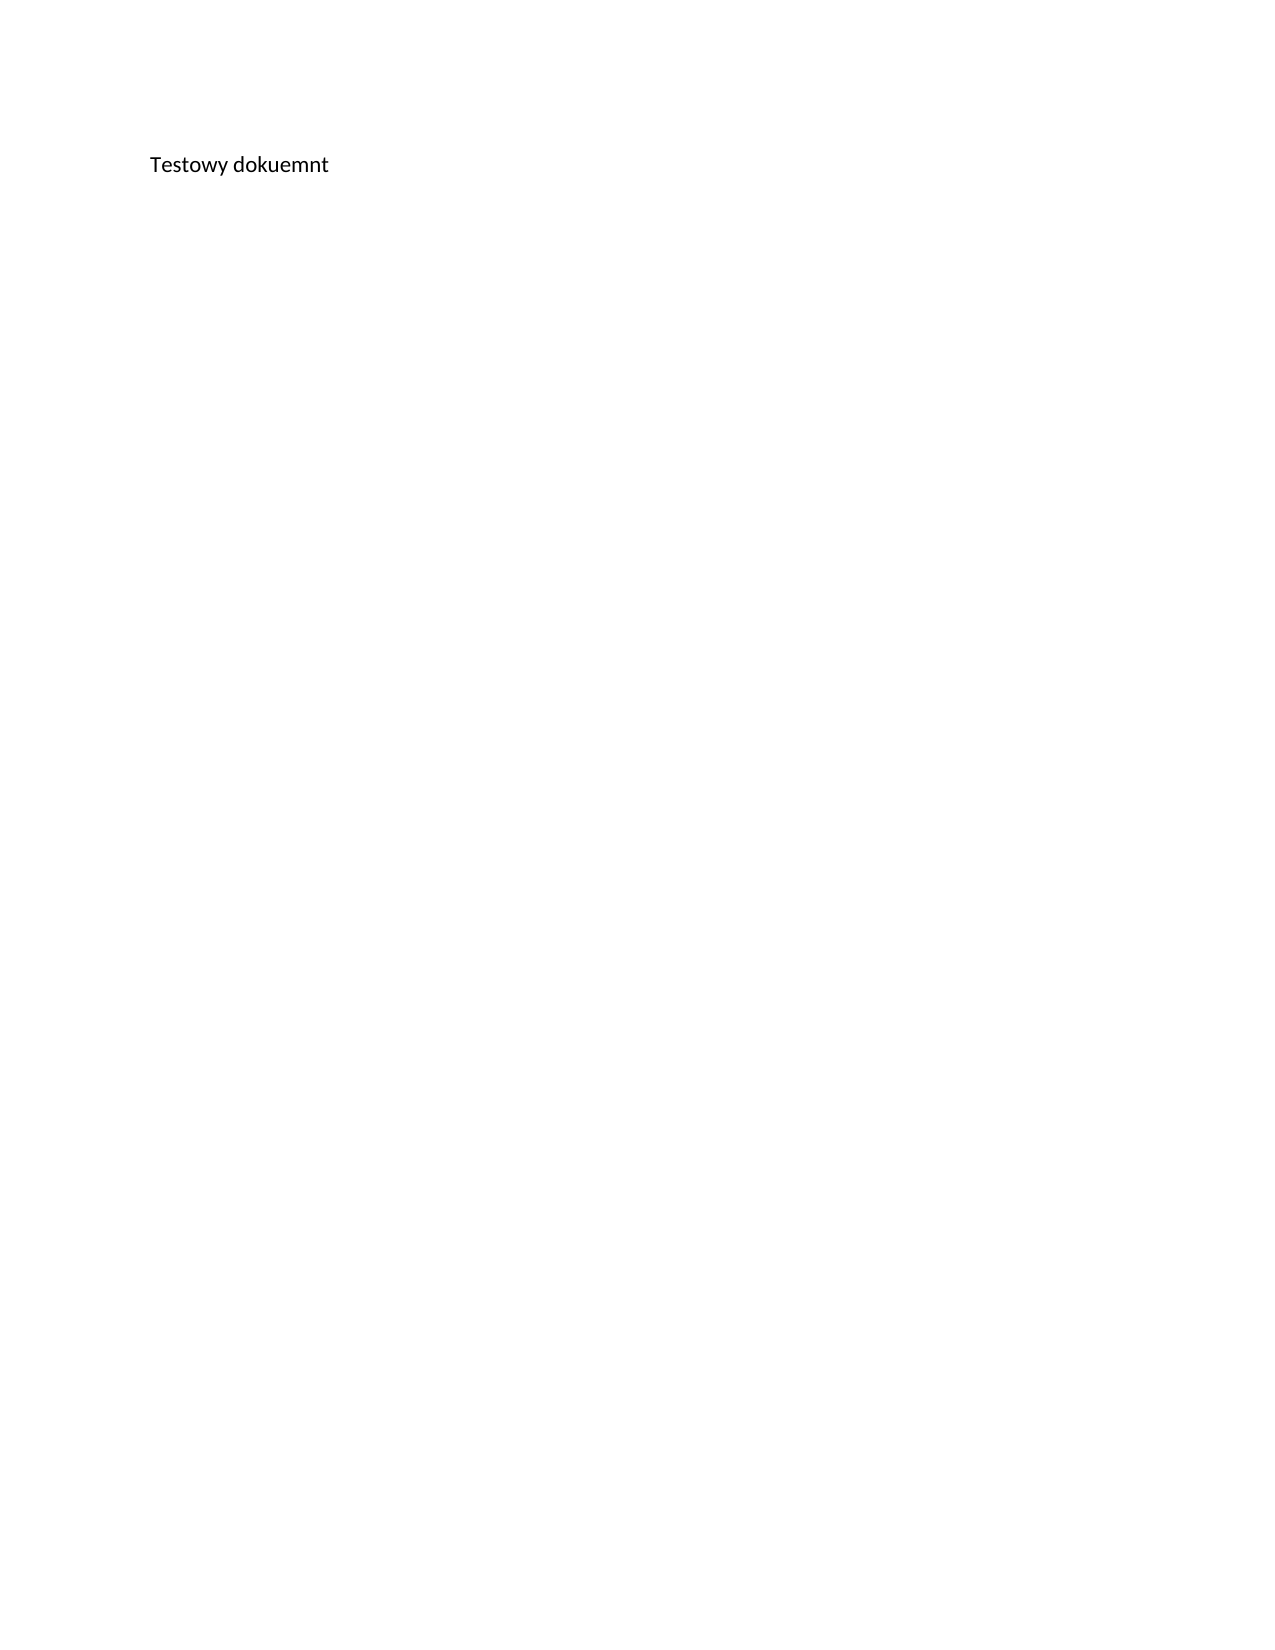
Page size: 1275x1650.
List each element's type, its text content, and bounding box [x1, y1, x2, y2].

text Testowy dokuemnt [150, 150, 1125, 178]
